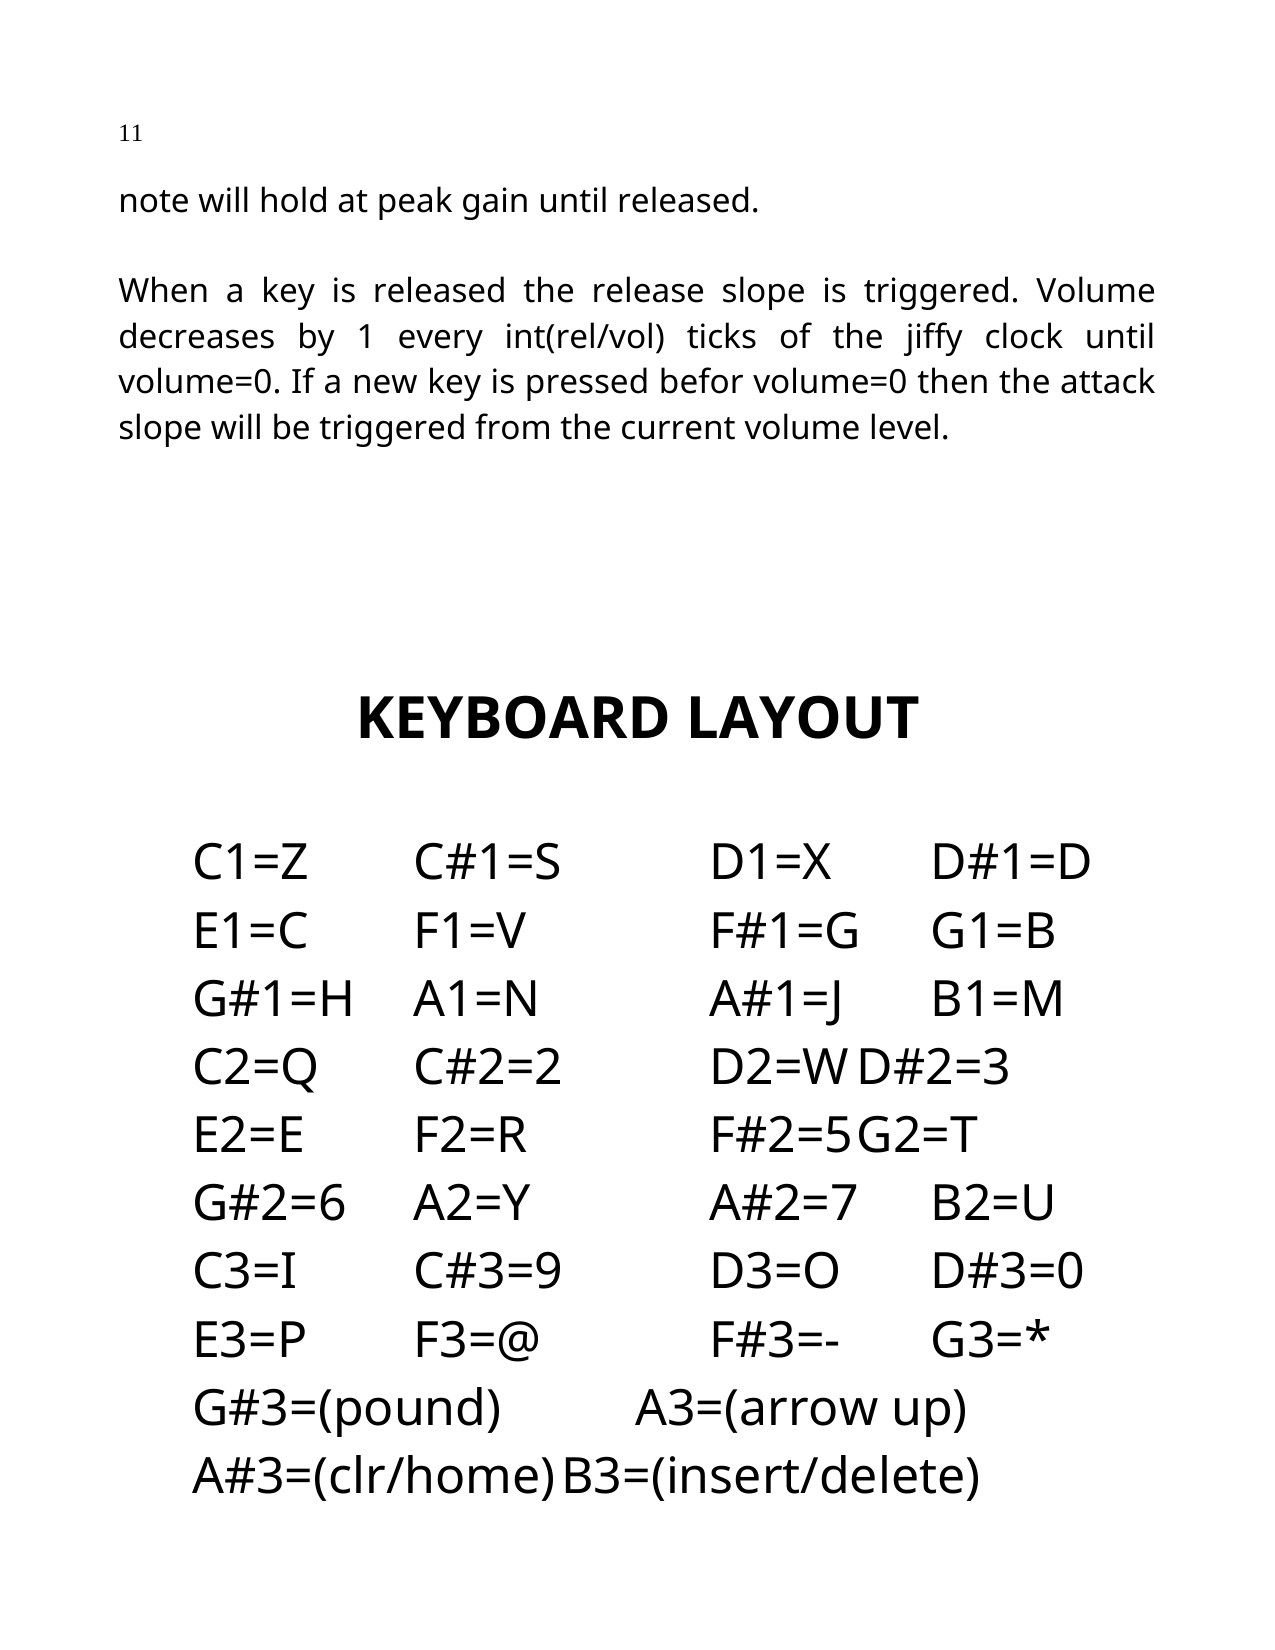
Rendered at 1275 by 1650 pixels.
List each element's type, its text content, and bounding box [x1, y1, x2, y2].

text G#1=H A1=N A#1=J B1=M [118, 963, 1157, 1031]
text E1=C F1=V F#1=G G1=B [118, 895, 1157, 963]
text G#3=(pound) A3=(arrow up) A#3=(clr/home) B3=(insert/delete) [118, 1372, 1157, 1508]
text G#2=6 A2=Y A#2=7 B2=U [118, 1167, 1157, 1235]
text C3=I C#3=9 D3=O D#3=0 [118, 1235, 1157, 1303]
text note will hold at peak gain until released. [118, 176, 1157, 222]
text KEYBOARD LAYOUT [118, 676, 1157, 755]
text E2=E F2=R F#2=5 G2=T [118, 1099, 1157, 1167]
text C1=Z C#1=S D1=X D#1=D [118, 826, 1157, 895]
text E3=P F3=@ F#3=- G3=* [118, 1303, 1157, 1372]
text C2=Q C#2=2 D2=W D#2=3 [118, 1031, 1157, 1099]
text When a key is released the release slope is triggered. Volume decreases by 1 every int(rel/vol) ticks of the jiffy clock until volume=0. If a new key is pressed befor volume=0 then the attack slope will be triggered from the current volume level. [118, 267, 1157, 449]
